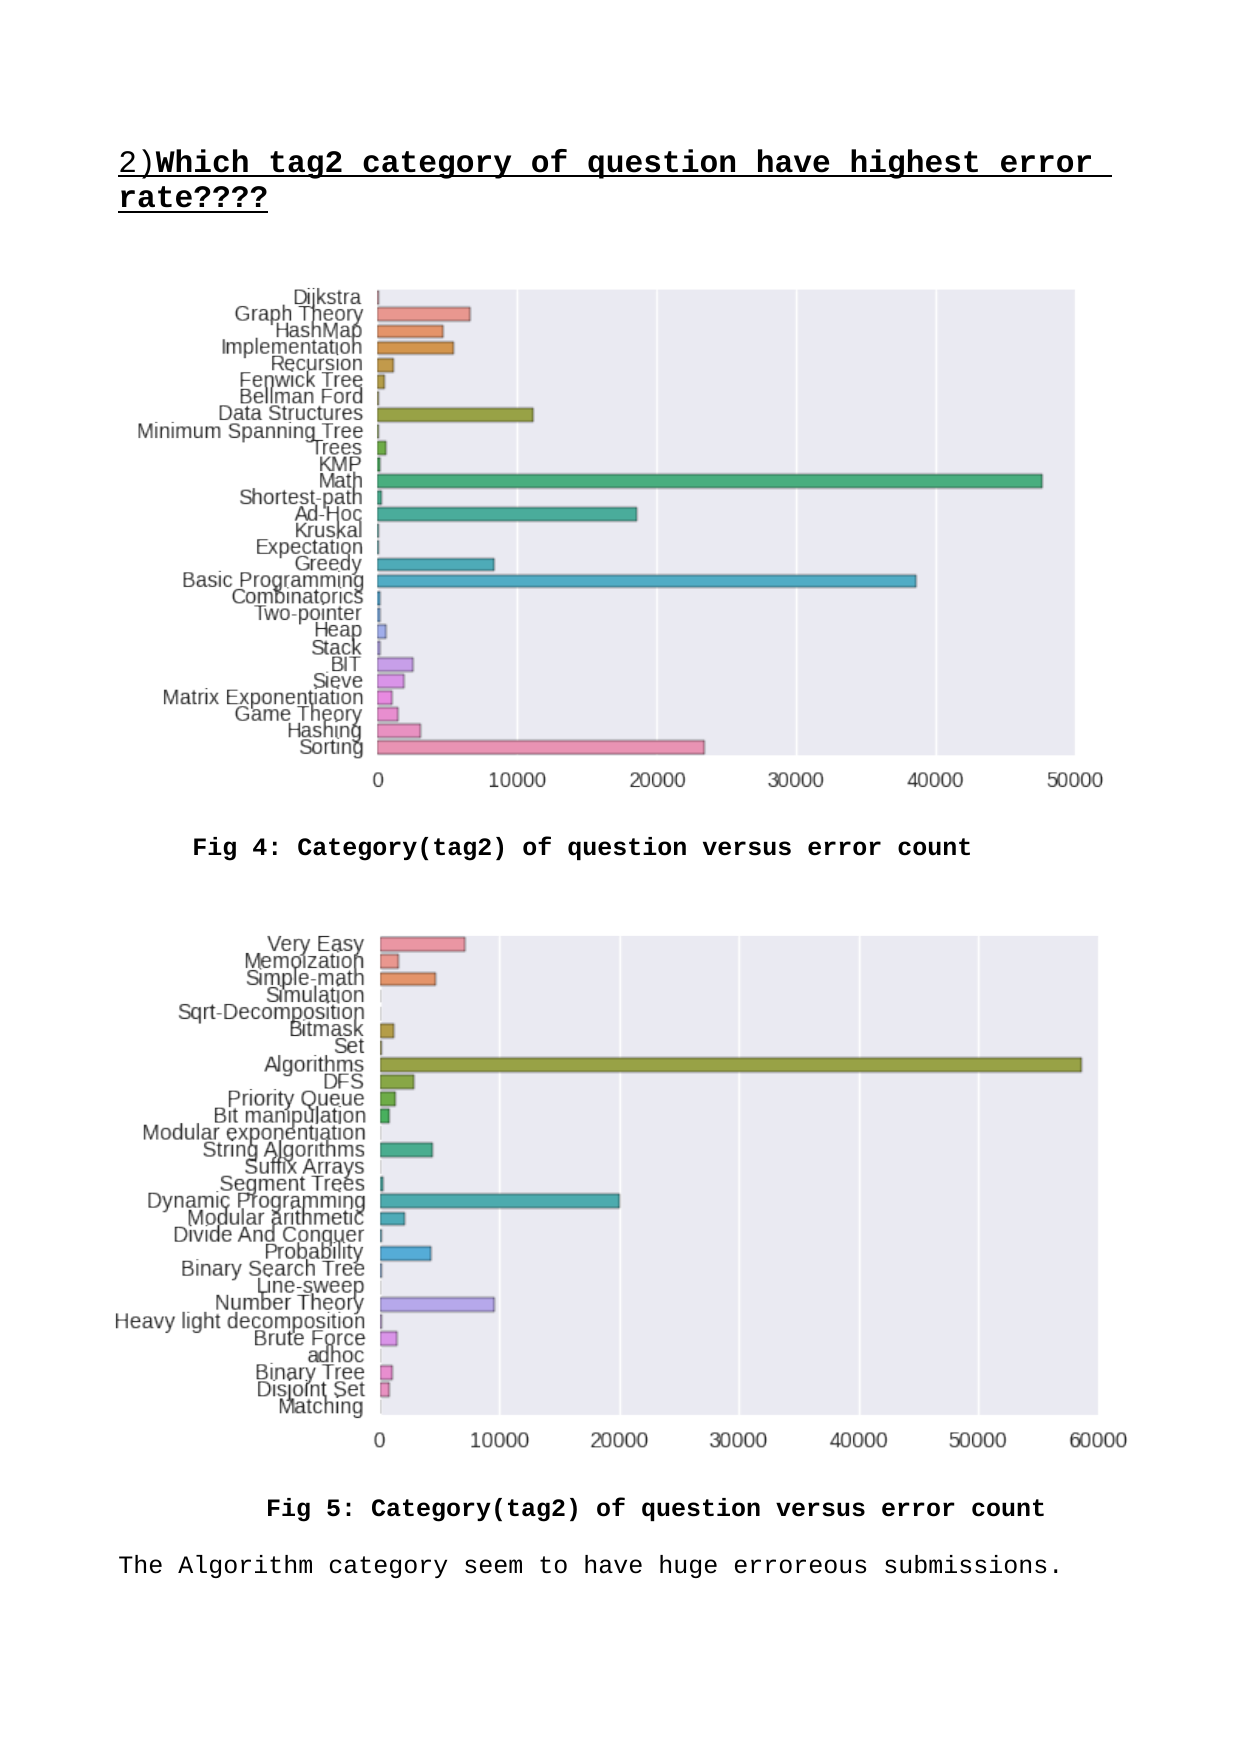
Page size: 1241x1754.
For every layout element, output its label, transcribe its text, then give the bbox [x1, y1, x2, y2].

text 2)Which tag2 category of question have highest error rate???? [118, 146, 1122, 217]
text Fig 5: Category(tag2) of question versus error count [118, 1496, 1122, 1524]
picture [99, 919, 1142, 1468]
picture [122, 273, 1119, 807]
text The Algorithm category seem to have huge erroreous submissions. [118, 1553, 1122, 1581]
text Fig 4: Category(tag2) of question versus error count [118, 835, 1122, 863]
